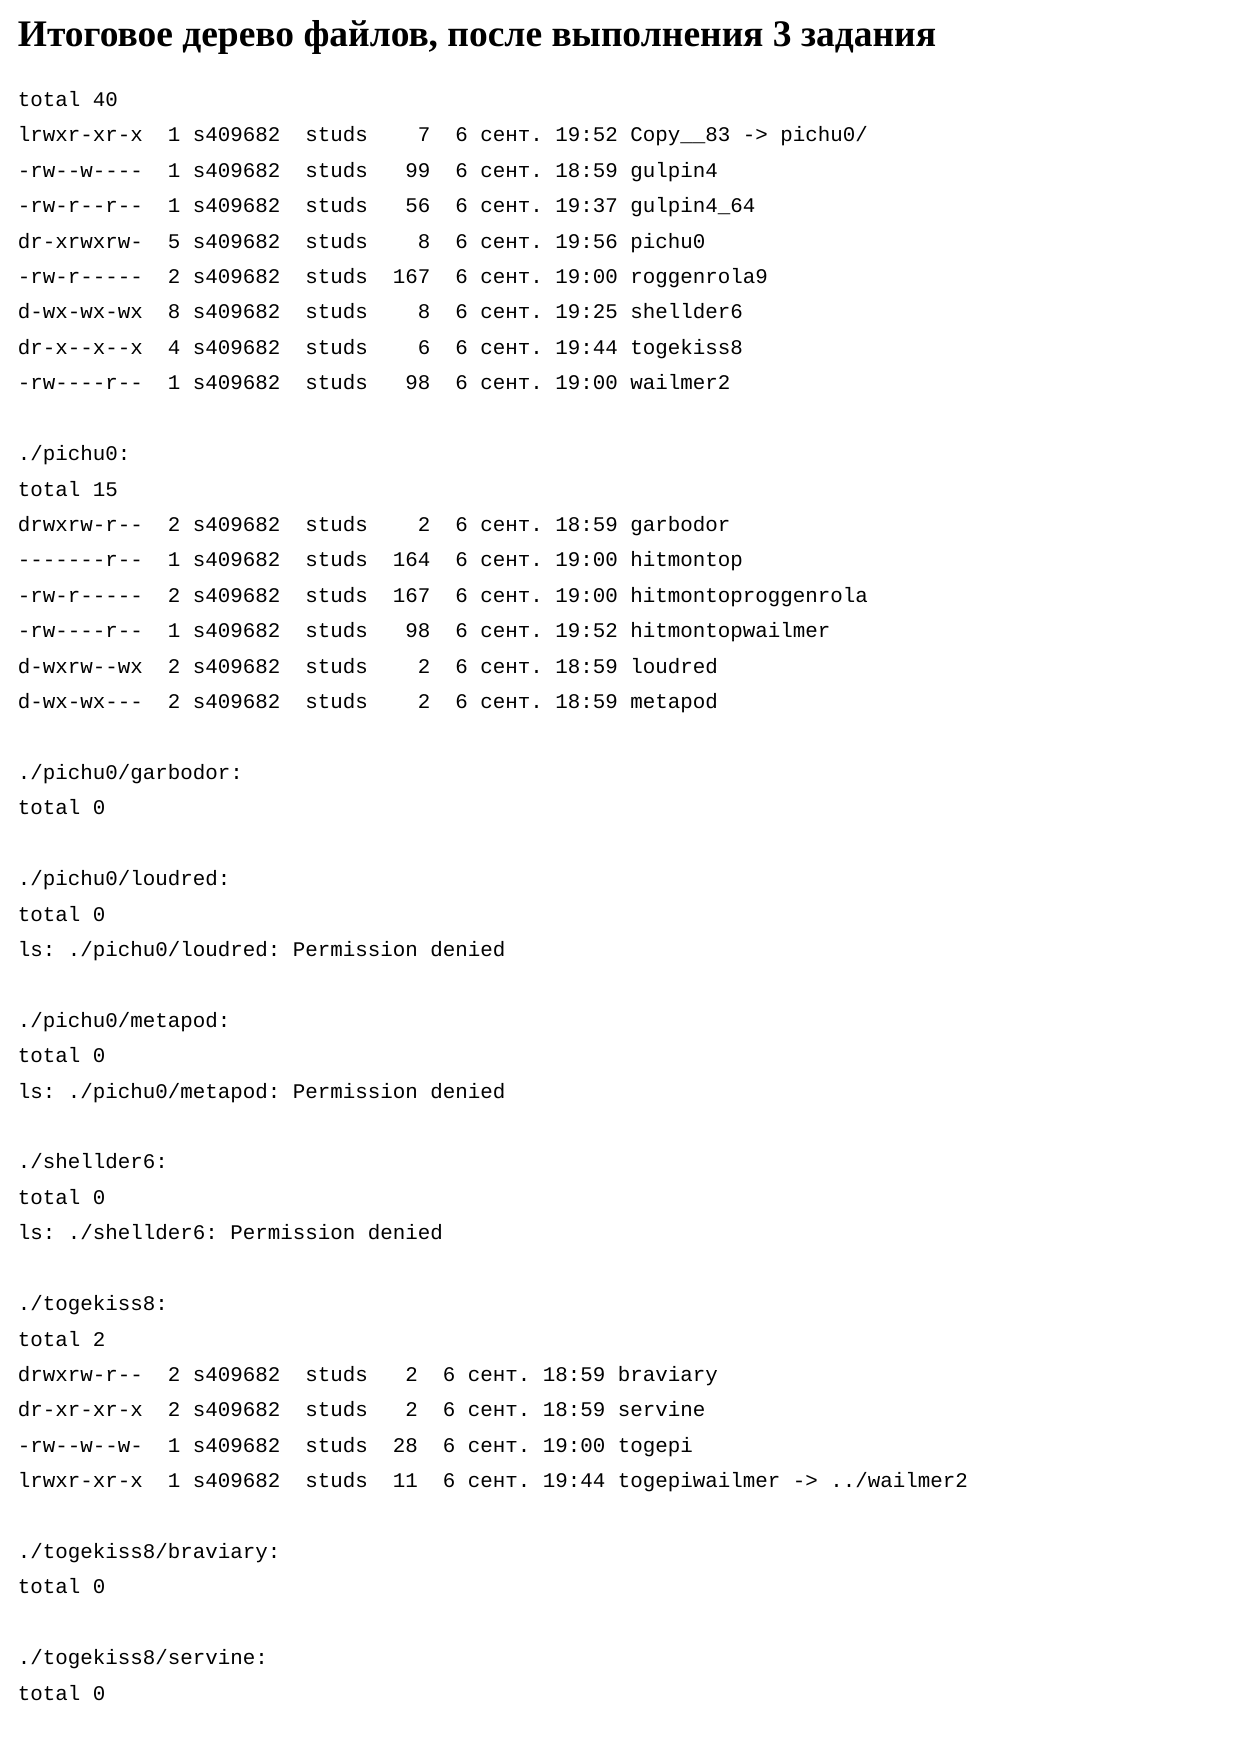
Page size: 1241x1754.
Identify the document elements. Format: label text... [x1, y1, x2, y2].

text -rw----r-- 1 s409682 studs 98 6 сент. 19:52 hitmontopwailmer [18, 620, 1231, 644]
text dr-xr-xr-x 2 s409682 studs 2 6 сент. 18:59 servine [18, 1399, 1231, 1423]
text drwxrw-r-- 2 s409682 studs 2 6 сент. 18:59 braviary [18, 1364, 1231, 1388]
text total 0 [18, 1683, 1231, 1706]
text drwxrw-r-- 2 s409682 studs 2 6 сент. 18:59 garbodor [18, 514, 1231, 538]
text ./pichu0/loudred: [18, 868, 1231, 892]
text total 0 [18, 1187, 1231, 1211]
text lrwxr-xr-x 1 s409682 studs 7 6 сент. 19:52 Copy__83 -> pichu0/ [18, 124, 1231, 148]
text ./togekiss8/servine: [18, 1647, 1231, 1671]
text -rw-r----- 2 s409682 studs 167 6 сент. 19:00 roggenrola9 [18, 266, 1231, 290]
text ./pichu0/garbodor: [18, 762, 1231, 786]
text ./pichu0/metapod: [18, 1010, 1231, 1033]
text ls: ./pichu0/loudred: Permission denied [18, 939, 1231, 963]
text total 0 [18, 1045, 1231, 1069]
text total 40 [18, 89, 1231, 113]
text d-wx-wx--- 2 s409682 studs 2 6 сент. 18:59 metapod [18, 691, 1231, 715]
text total 0 [18, 1576, 1231, 1600]
subtitle Итоговое дерево файлов, после выполнения 3 задания [18, 12, 1231, 55]
text ./pichu0: [18, 443, 1231, 467]
text ./togekiss8/braviary: [18, 1541, 1231, 1565]
text lrwxr-xr-x 1 s409682 studs 11 6 сент. 19:44 togepiwailmer -> ../wailmer2 [18, 1470, 1231, 1494]
text total 0 [18, 797, 1231, 821]
text -rw--w--w- 1 s409682 studs 28 6 сент. 19:00 togepi [18, 1435, 1231, 1458]
text dr-x--x--x 4 s409682 studs 6 6 сент. 19:44 togekiss8 [18, 337, 1231, 361]
text -rw-r----- 2 s409682 studs 167 6 сент. 19:00 hitmontoproggenrola [18, 585, 1231, 608]
text dr-xrwxrw- 5 s409682 studs 8 6 сент. 19:56 pichu0 [18, 231, 1231, 254]
text -rw--w---- 1 s409682 studs 99 6 сент. 18:59 gulpin4 [18, 160, 1231, 183]
text ./shellder6: [18, 1151, 1231, 1175]
text total 2 [18, 1328, 1231, 1352]
text -rw-r--r-- 1 s409682 studs 56 6 сент. 19:37 gulpin4_64 [18, 195, 1231, 219]
text total 15 [18, 478, 1231, 502]
text ./togekiss8: [18, 1293, 1231, 1317]
text d-wxrw--wx 2 s409682 studs 2 6 сент. 18:59 loudred [18, 656, 1231, 679]
text total 0 [18, 903, 1231, 927]
text ls: ./pichu0/metapod: Permission denied [18, 1081, 1231, 1104]
text -rw----r-- 1 s409682 studs 98 6 сент. 19:00 wailmer2 [18, 372, 1231, 396]
text ls: ./shellder6: Permission denied [18, 1222, 1231, 1246]
text d-wx-wx-wx 8 s409682 studs 8 6 сент. 19:25 shellder6 [18, 301, 1231, 325]
text -------r-- 1 s409682 studs 164 6 сент. 19:00 hitmontop [18, 549, 1231, 573]
